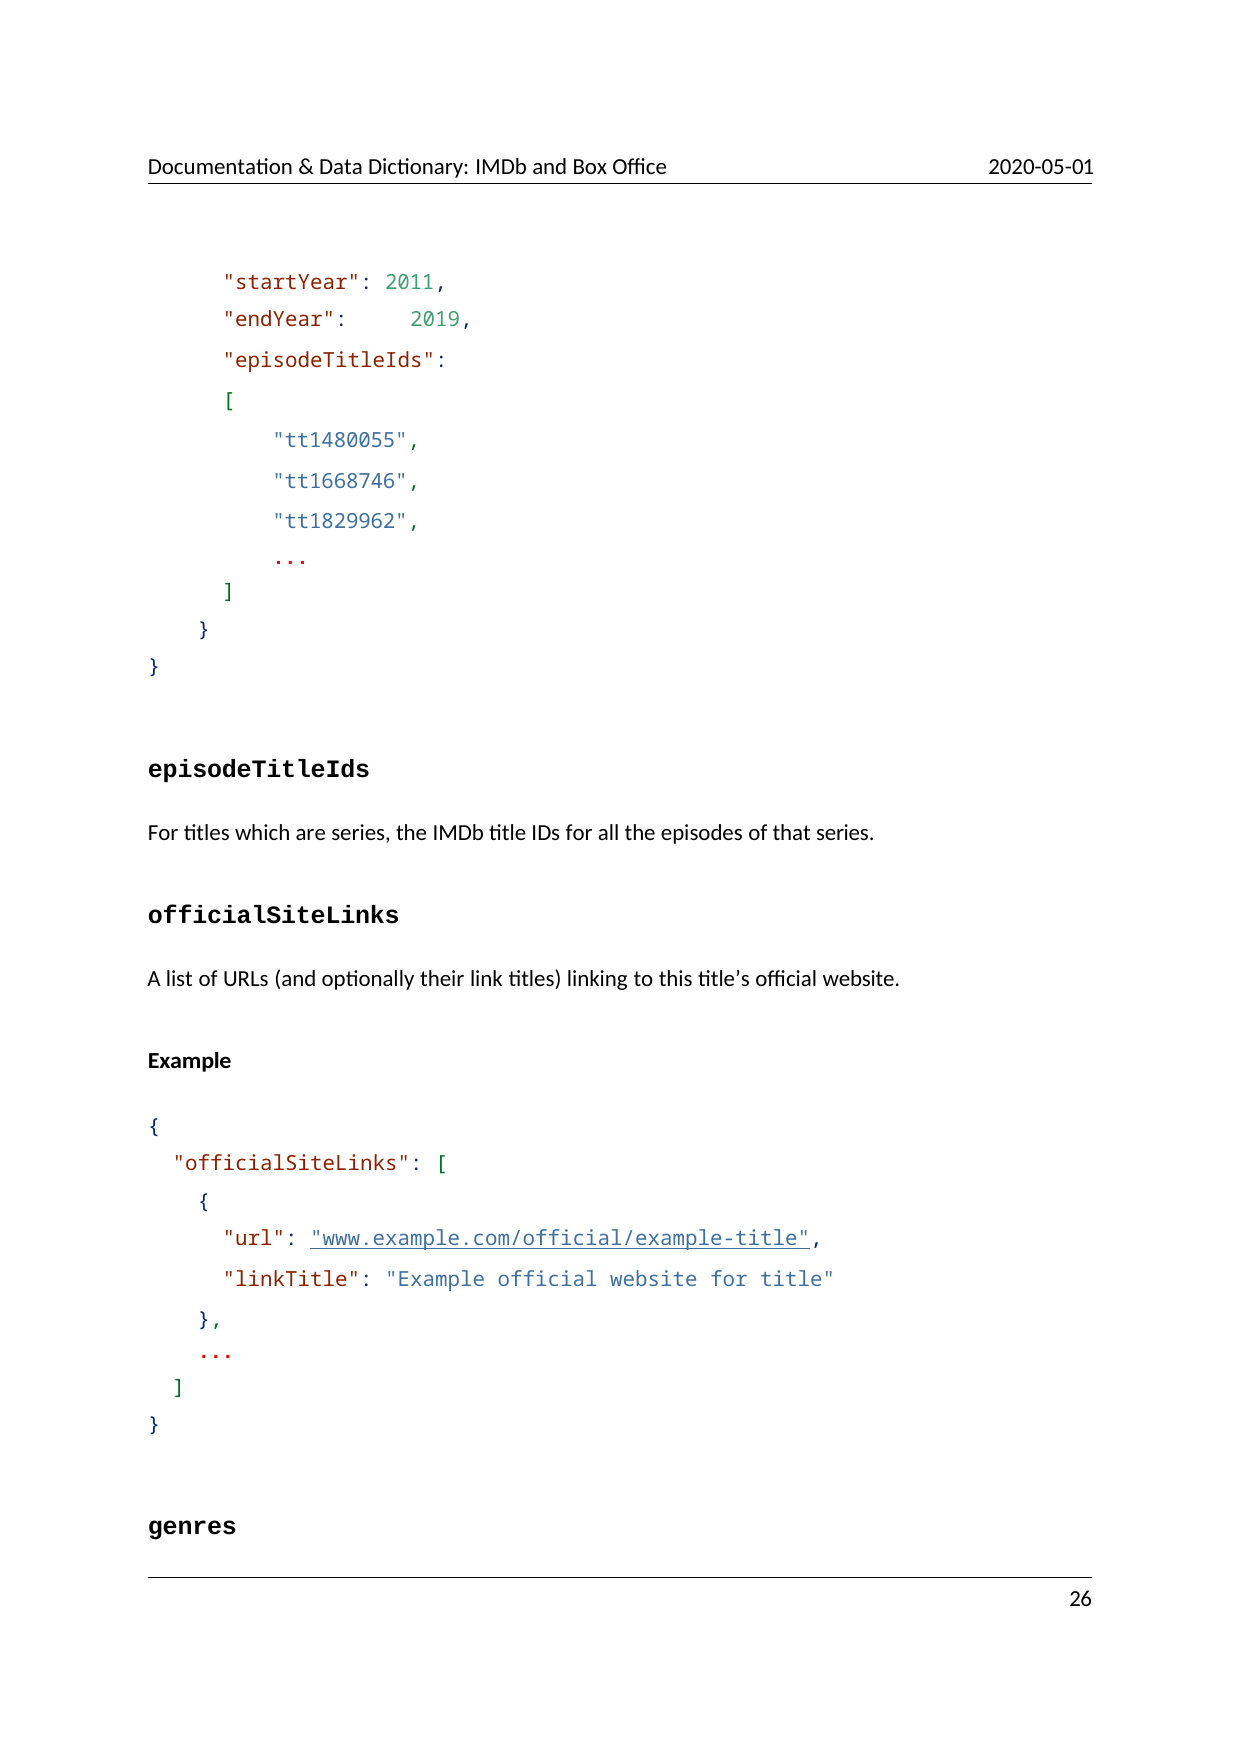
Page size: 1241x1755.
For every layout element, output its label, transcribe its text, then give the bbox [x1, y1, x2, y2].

text } [148, 1409, 1241, 1438]
text { [148, 1111, 1241, 1139]
text { [197, 1186, 1241, 1214]
text A list of URLs (and optionally their link titles) linking to this title’s official website. [147, 964, 1241, 992]
text }, [197, 1304, 1241, 1333]
text ] [172, 1372, 1241, 1400]
subtitle officialSiteLinks [148, 902, 1241, 931]
text } [197, 614, 1241, 643]
text For titles which are series, the IMDb title IDs for all the episodes of that series. [148, 818, 1241, 846]
text "startYear": 2011, [222, 267, 1241, 295]
subtitle Example [148, 1047, 1241, 1075]
text ... [197, 1341, 1241, 1364]
text "officialSiteLinks": [ [172, 1148, 1241, 1177]
subtitle genres [148, 1514, 1241, 1542]
text "url": "www.example.com/official/example-title", "linkTitle": "Example official website for title" [222, 1223, 920, 1292]
subtitle episodeTitleIds [148, 756, 1241, 784]
text "tt1480055", "tt1668746", "tt1829962", [272, 426, 422, 534]
text "endYear": 2019, "episodeTitleIds": [ [222, 304, 472, 413]
text } [148, 652, 1241, 680]
text ... [272, 546, 1241, 569]
text ] [222, 577, 1241, 605]
